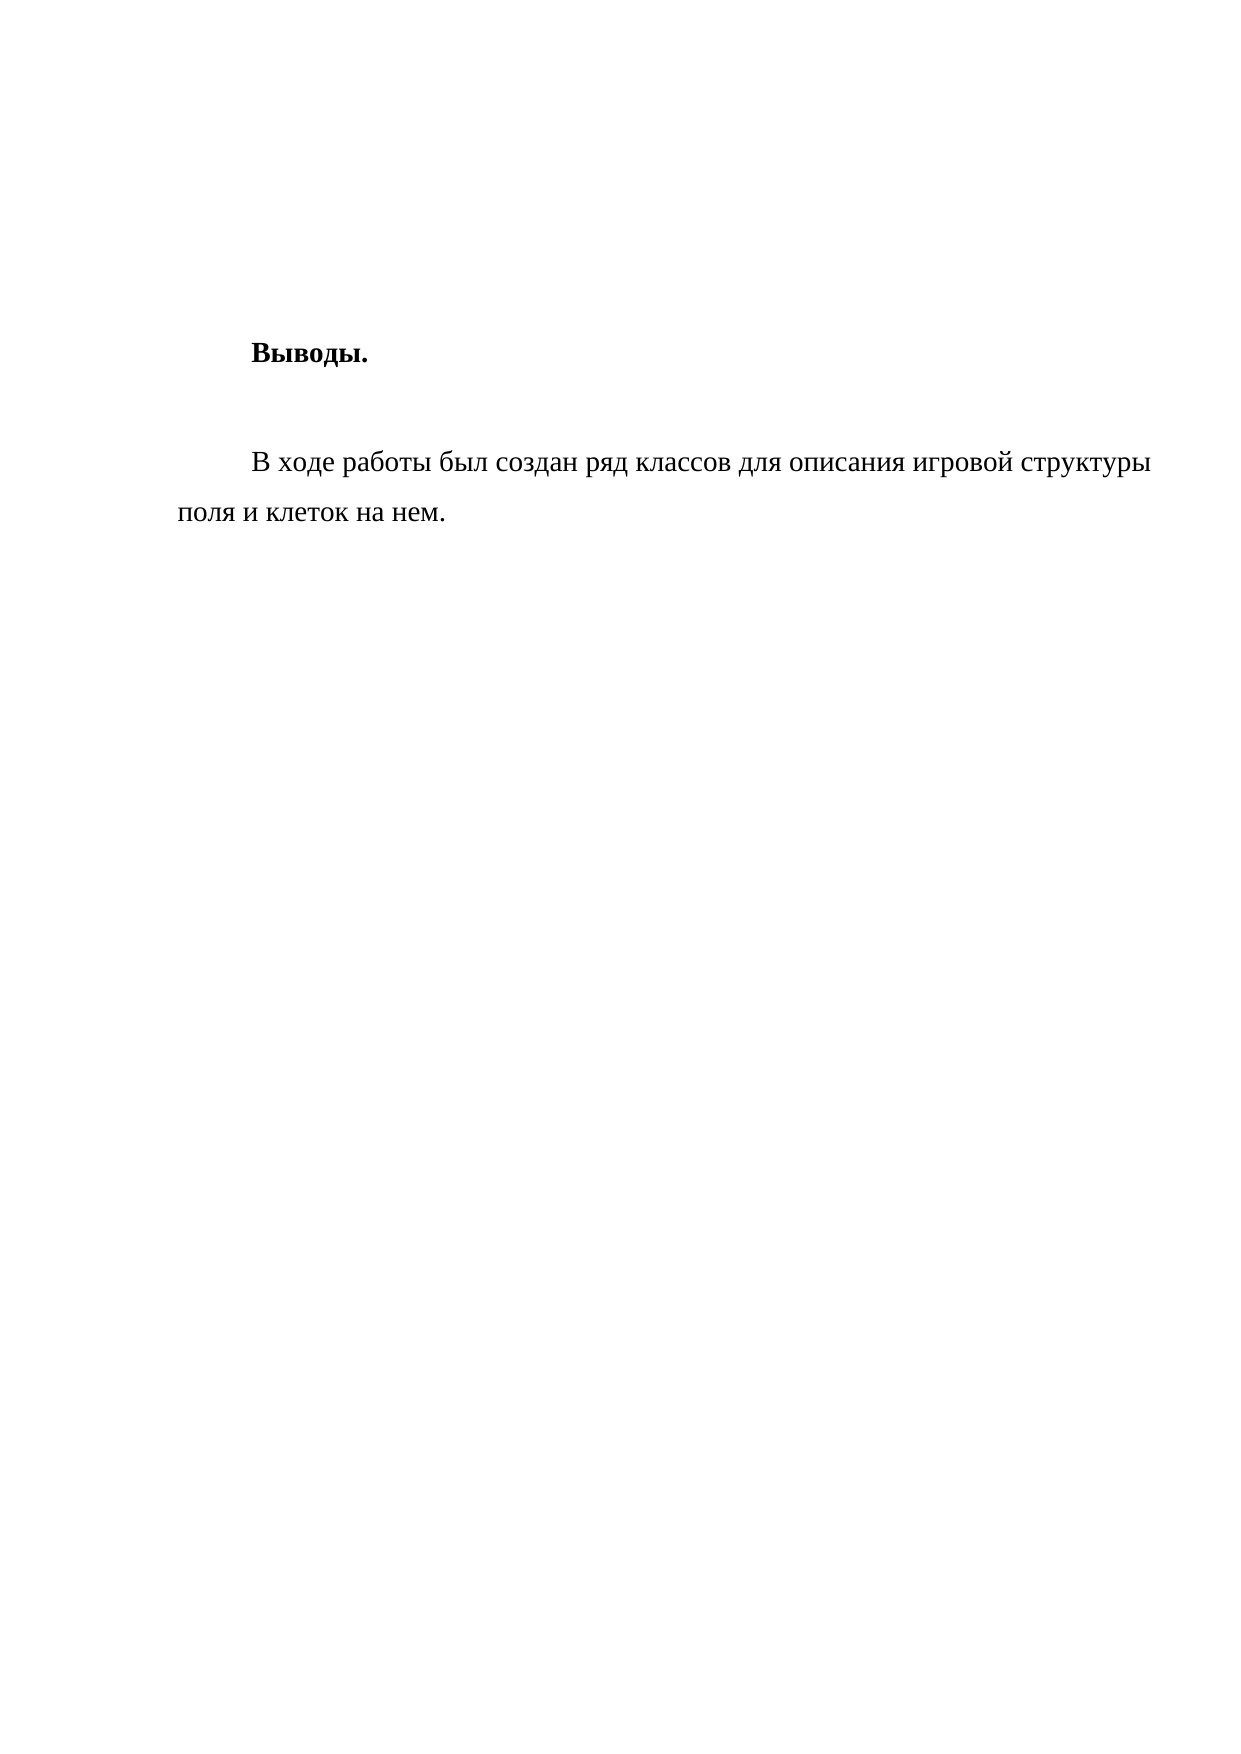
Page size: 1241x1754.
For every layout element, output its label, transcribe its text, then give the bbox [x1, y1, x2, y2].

text В ходе работы был создан ряд классов для описания игровой структуры поля и клеток на нем. [177, 444, 1152, 528]
text Выводы. [177, 335, 1152, 369]
